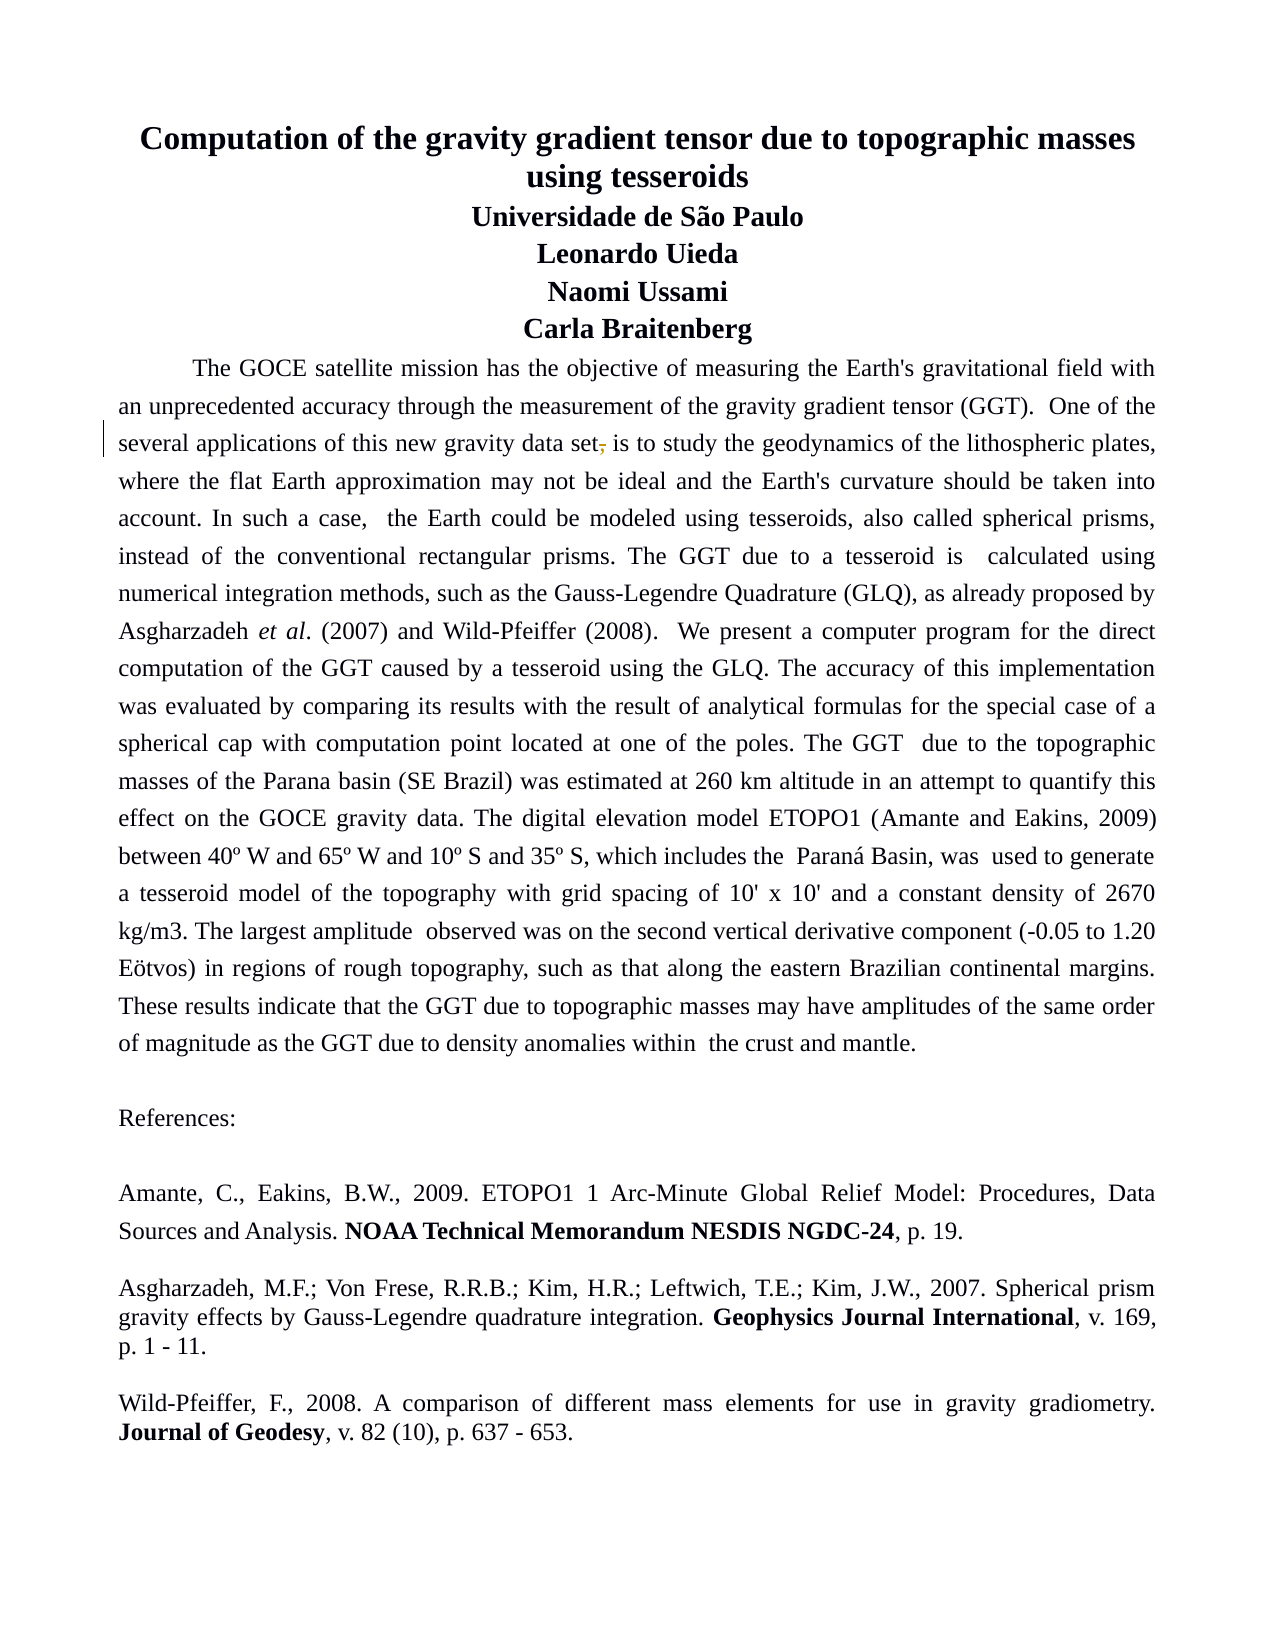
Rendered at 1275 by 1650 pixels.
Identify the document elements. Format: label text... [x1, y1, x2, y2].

text Naomi Ussami [118, 270, 1157, 307]
text Universidade de São Paulo [118, 195, 1157, 232]
text Amante, C., Eakins, B.W., 2009. ETOPO1 1 Arc-Minute Global Relief Model: Procedures, Data Sources and Analysis. NOAA Technical Memorandum NESDIS NGDC-24, p. 19. [118, 1170, 1157, 1245]
text Asgharzadeh, M.F.; Von Frese, R.R.B.; Kim, H.R.; Leftwich, T.E.; Kim, J.W., 2007. Spherical prism gravity effects by Gauss-Legendre quadrature integration. Geophysics Journal International, v. 169, p. 1 - 11. [118, 1273, 1157, 1360]
text Computation of the gravity gradient tensor due to topographic masses using tesseroids [118, 118, 1157, 195]
text Carla Braitenberg [118, 307, 1157, 345]
text Wild-Pfeiffer, F., 2008. A comparison of different mass elements for use in gravity gradiometry. Journal of Geodesy, v. 82 (10), p. 637 - 653. [118, 1388, 1157, 1446]
text The GOCE satellite mission has the objective of measuring the Earth's gravitational field with an unprecedented accuracy through the measurement of the gravity gradient tensor (GGT). One of the several applications of this new gravity data set is to study the geodynamics of the lithospheric plates, where the flat Earth approximation may not be ideal and the Earth's curvature should be taken into account. In such a case, the Earth could be modeled using tesseroids, also called spherical prisms, instead of the conventional rectangular prisms. The GGT due to a tesseroid is calculated using numerical integration methods, such as the Gauss-Legendre Quadrature (GLQ), as already proposed by Asgharzadeh et al. (2007) and Wild-Pfeiffer (2008). We present a computer program for the direct computation of the GGT caused by a tesseroid using the GLQ. The accuracy of this implementation was evaluated by comparing its results with the result of analytical formulas for the special case of a spherical cap with computation point located at one of the poles. The GGT due to the topographic masses of the Parana basin (SE Brazil) was estimated at 260 km altitude in an attempt to quantify this effect on the GOCE gravity data. The digital elevation model ETOPO1 (Amante and Eakins, 2009) between 40º W and 65º W and 10º S and 35º S, which includes the Paraná Basin, was used to generate a tesseroid model of the topography with grid spacing of 10' x 10' and a constant density of 2670 kg/m3. The largest amplitude observed was on the second vertical derivative component (-0.05 to 1.20 Eötvos) in regions of rough topography, such as that along the eastern Brazilian continental margins. These results indicate that the GGT due to topographic masses may have amplitudes of the same order of magnitude as the GGT due to density anomalies within the crust and mantle. [118, 345, 1157, 1057]
text Leonardo Uieda [118, 232, 1157, 270]
text References: [118, 1095, 1157, 1132]
